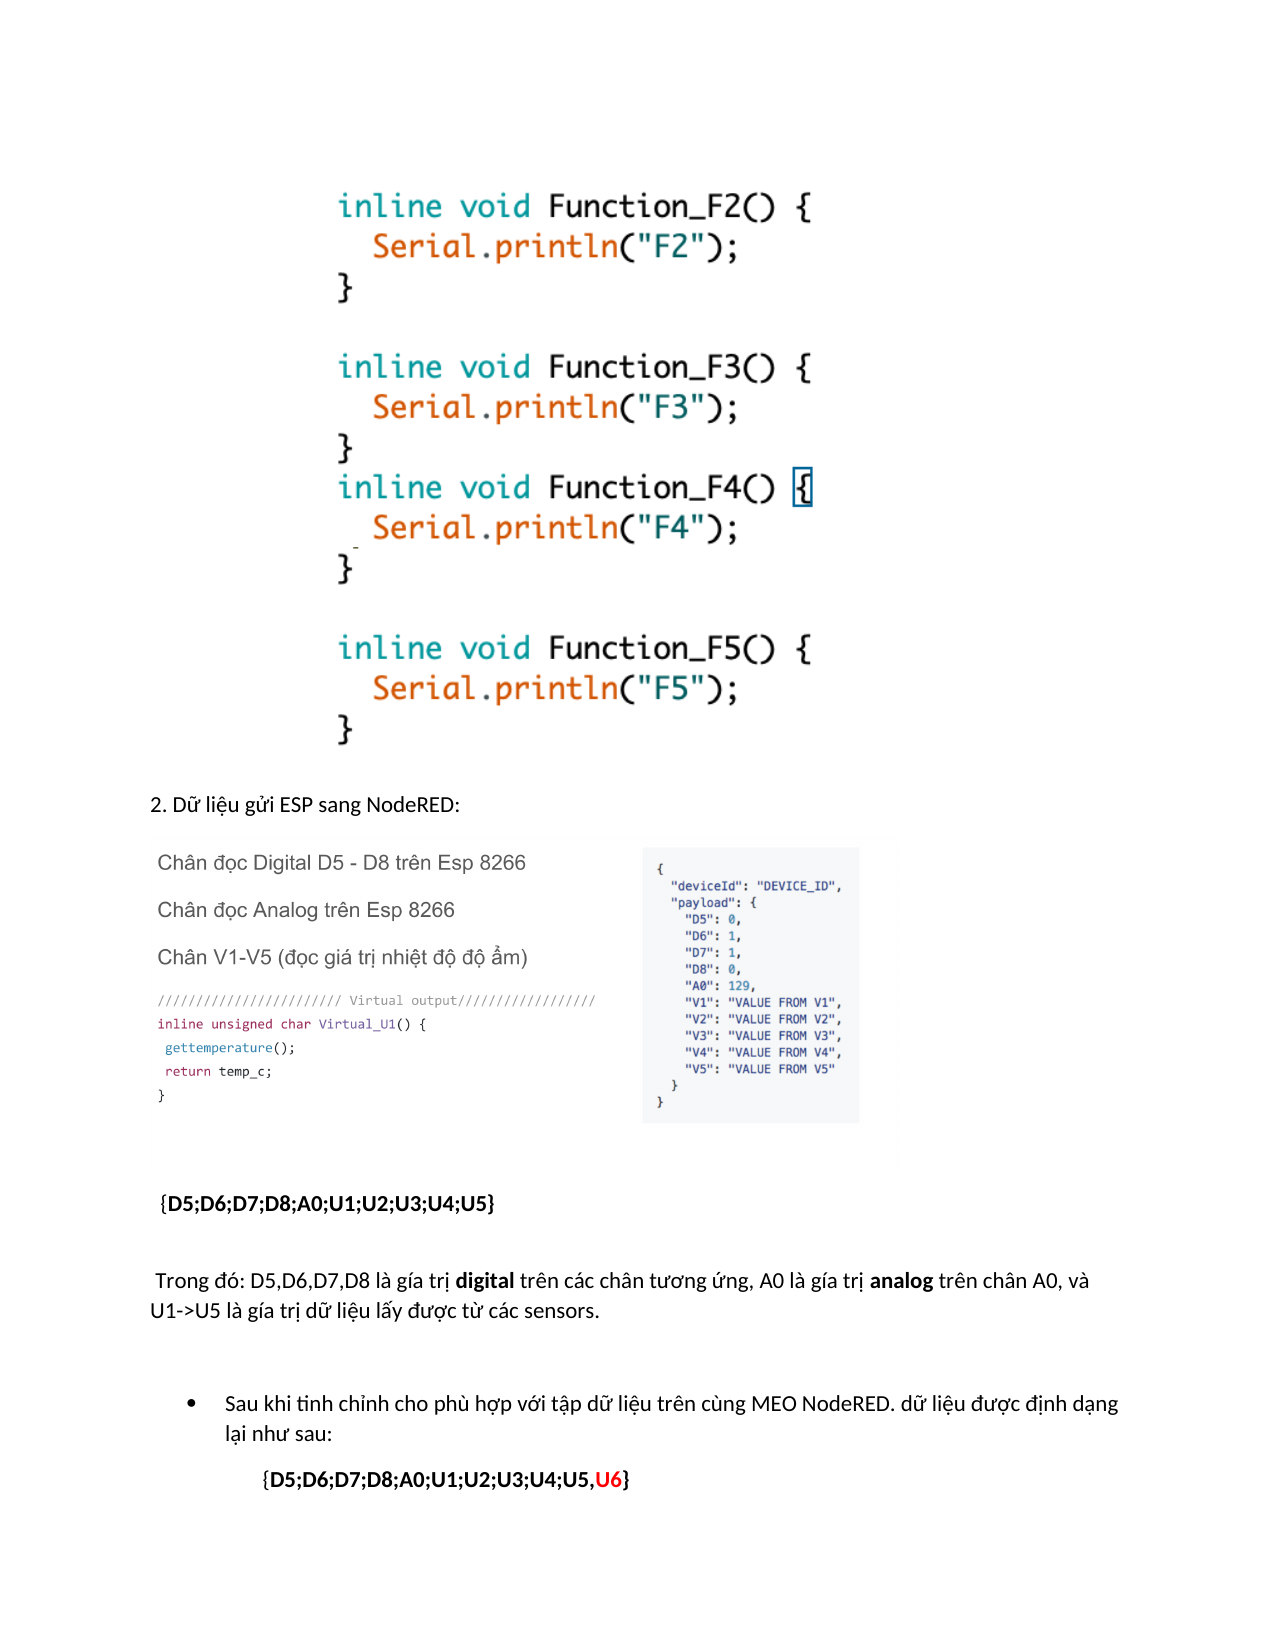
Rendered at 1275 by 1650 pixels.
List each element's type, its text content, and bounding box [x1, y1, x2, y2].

text {D5;D6;D7;D8;A0;U1;U2;U3;U4;U5,U6} [262, 1465, 1125, 1493]
text {D5;D6;D7;D8;A0;U1;U2;U3;U4;U5} [150, 1189, 1125, 1247]
list Sau khi tinh chỉnh cho phù hợp với tập dữ liệu trên cùng MEO NodeRED. dữ liệu được định dạng lại như sau: [187, 1389, 1125, 1447]
text Trong đó: D5,D6,D7,D8 là gía trị digital trên các chân tương ứng, A0 là gía trị analog trên chân A0, và U1->U5 là gía trị dữ liệu lấy được từ các sensors. [150, 1266, 1125, 1324]
text 2. Dữ liệu gửi ESP sang NodeRED: [150, 790, 1125, 818]
